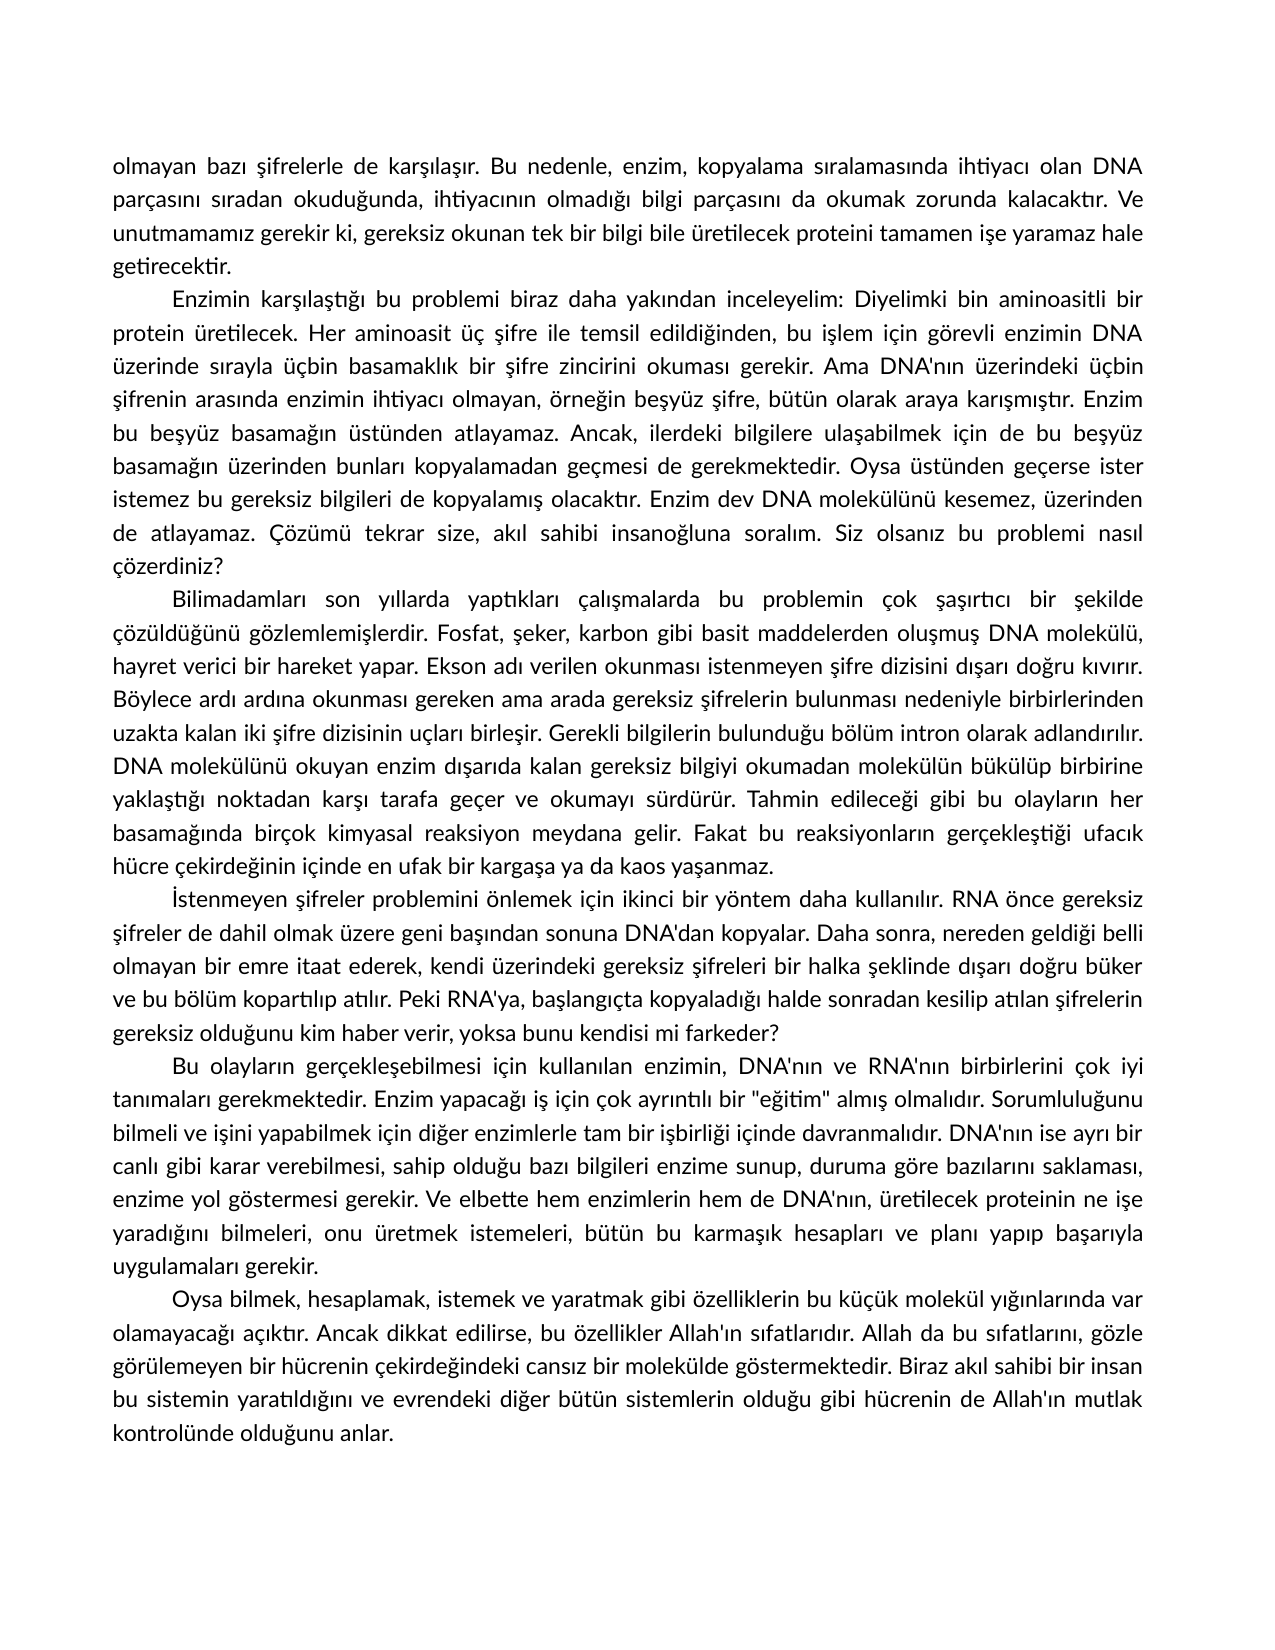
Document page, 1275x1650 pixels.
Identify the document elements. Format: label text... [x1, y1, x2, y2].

text Enzimin karşılaştığı bu problemi biraz daha yakından inceleyelim: Diyelimki bin aminoasitli bir protein üretilecek. Her aminoasit üç şifre ile temsil edildiğinden, bu işlem için görevli enzimin DNA üzerinde sırayla üçbin basamaklık bir şifre zincirini okuması gerekir. Ama DNA'nın üzerindeki üçbin şifrenin arasında enzimin ihtiyacı olmayan, örneğin beşyüz şifre, bütün olarak araya karışmıştır. Enzim bu beşyüz basamağın üstünden atlayamaz. Ancak, ilerdeki bilgilere ulaşabilmek için de bu beşyüz basamağın üzerinden bunları kopyalamadan geçmesi de gerekmektedir. Oysa üstünden geçerse ister istemez bu gereksiz bilgileri de kopyalamış olacaktır. Enzim dev DNA molekülünü kesemez, üzerinden de atlayamaz. Çözümü tekrar size, akıl sahibi insanoğluna soralım. Siz olsanız bu problemi nasıl çözerdiniz? [112, 281, 1145, 581]
text olmayan bazı şifrelerle de karşılaşır. Bu nedenle, enzim, kopyalama sıralamasında ihtiyacı olan DNA parçasını sıradan okuduğunda, ihtiyacının olmadığı bilgi parçasını da okumak zorunda kalacaktır. Ve unutmamamız gerekir ki, gereksiz okunan tek bir bilgi bile üretilecek proteini tamamen işe yaramaz hale getirecektir. [112, 148, 1145, 281]
text İstenmeyen şifreler problemini önlemek için ikinci bir yöntem daha kullanılır. RNA önce gereksiz şifreler de dahil olmak üzere geni başından sonuna DNA'dan kopyalar. Daha sonra, nereden geldiği belli olmayan bir emre itaat ederek, kendi üzerindeki gereksiz şifreleri bir halka şeklinde dışarı doğru büker ve bu bölüm kopartılıp atılır. Peki RNA'ya, başlangıçta kopyaladığı halde sonradan kesilip atılan şifrelerin gereksiz olduğunu kim haber verir, yoksa bunu kendisi mi farkeder? [112, 881, 1145, 1048]
text Oysa bilmek, hesaplamak, istemek ve yaratmak gibi özelliklerin bu küçük molekül yığınlarında var olamayacağı açıktır. Ancak dikkat edilirse, bu özellikler Allah'ın sıfatlarıdır. Allah da bu sıfatlarını, gözle görülemeyen bir hücrenin çekirdeğindeki cansız bir molekülde göstermektedir. Biraz akıl sahibi bir insan bu sistemin yaratıldığını ve evrendeki diğer bütün sistemlerin olduğu gibi hücrenin de Allah'ın mutlak kontrolünde olduğunu anlar. [112, 1281, 1145, 1448]
text Bilimadamları son yıllarda yaptıkları çalışmalarda bu problemin çok şaşırtıcı bir şekilde çözüldüğünü gözlemlemişlerdir. Fosfat, şeker, karbon gibi basit maddelerden oluşmuş DNA molekülü, hayret verici bir hareket yapar. Ekson adı verilen okunması istenmeyen şifre dizisini dışarı doğru kıvırır. Böylece ardı ardına okunması gereken ama arada gereksiz şifrelerin bulunması nedeniyle birbirlerinden uzakta kalan iki şifre dizisinin uçları birleşir. Gerekli bilgilerin bulunduğu bölüm intron olarak adlandırılır. DNA molekülünü okuyan enzim dışarıda kalan gereksiz bilgiyi okumadan molekülün bükülüp birbirine yaklaştığı noktadan karşı tarafa geçer ve okumayı sürdürür. Tahmin edileceği gibi bu olayların her basamağında birçok kimyasal reaksiyon meydana gelir. Fakat bu reaksiyonların gerçekleştiği ufacık hücre çekirdeğinin içinde en ufak bir kargaşa ya da kaos yaşanmaz. [112, 581, 1145, 881]
text Bu olayların gerçekleşebilmesi için kullanılan enzimin, DNA'nın ve RNA'nın birbirlerini çok iyi tanımaları gerekmektedir. Enzim yapacağı iş için çok ayrıntılı bir "eğitim" almış olmalıdır. Sorumluluğunu bilmeli ve işini yapabilmek için diğer enzimlerle tam bir işbirliği içinde davranmalıdır. DNA'nın ise ayrı bir canlı gibi karar verebilmesi, sahip olduğu bazı bilgileri enzime sunup, duruma göre bazılarını saklaması, enzime yol göstermesi gerekir. Ve elbette hem enzimlerin hem de DNA'nın, üretilecek proteinin ne işe yaradığını bilmeleri, onu üretmek istemeleri, bütün bu karmaşık hesapları ve planı yapıp başarıyla uygulamaları gerekir. [112, 1048, 1145, 1281]
